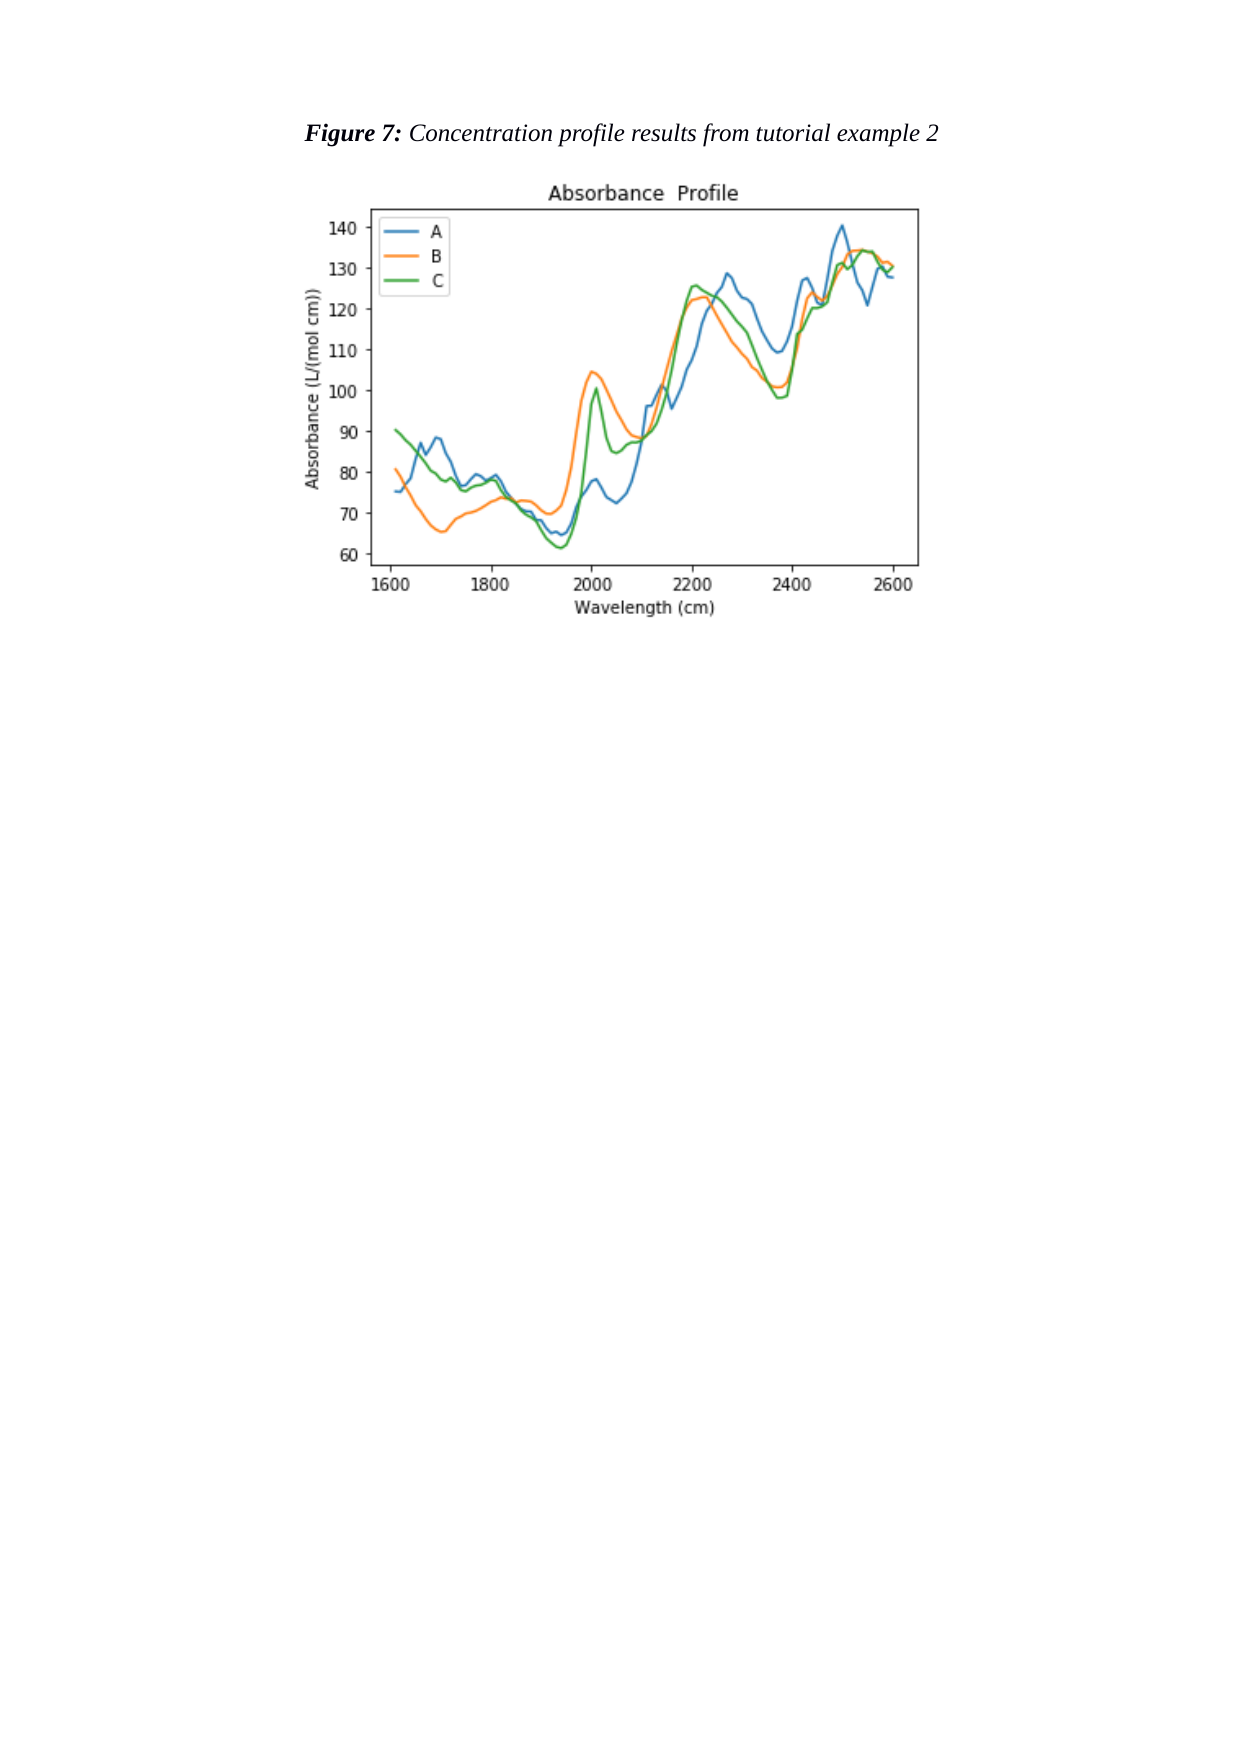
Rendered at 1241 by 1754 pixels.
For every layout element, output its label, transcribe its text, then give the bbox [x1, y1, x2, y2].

picture [294, 173, 934, 627]
text Figure 7: Concentration profile results from tutorial example 2 [121, 118, 1122, 147]
